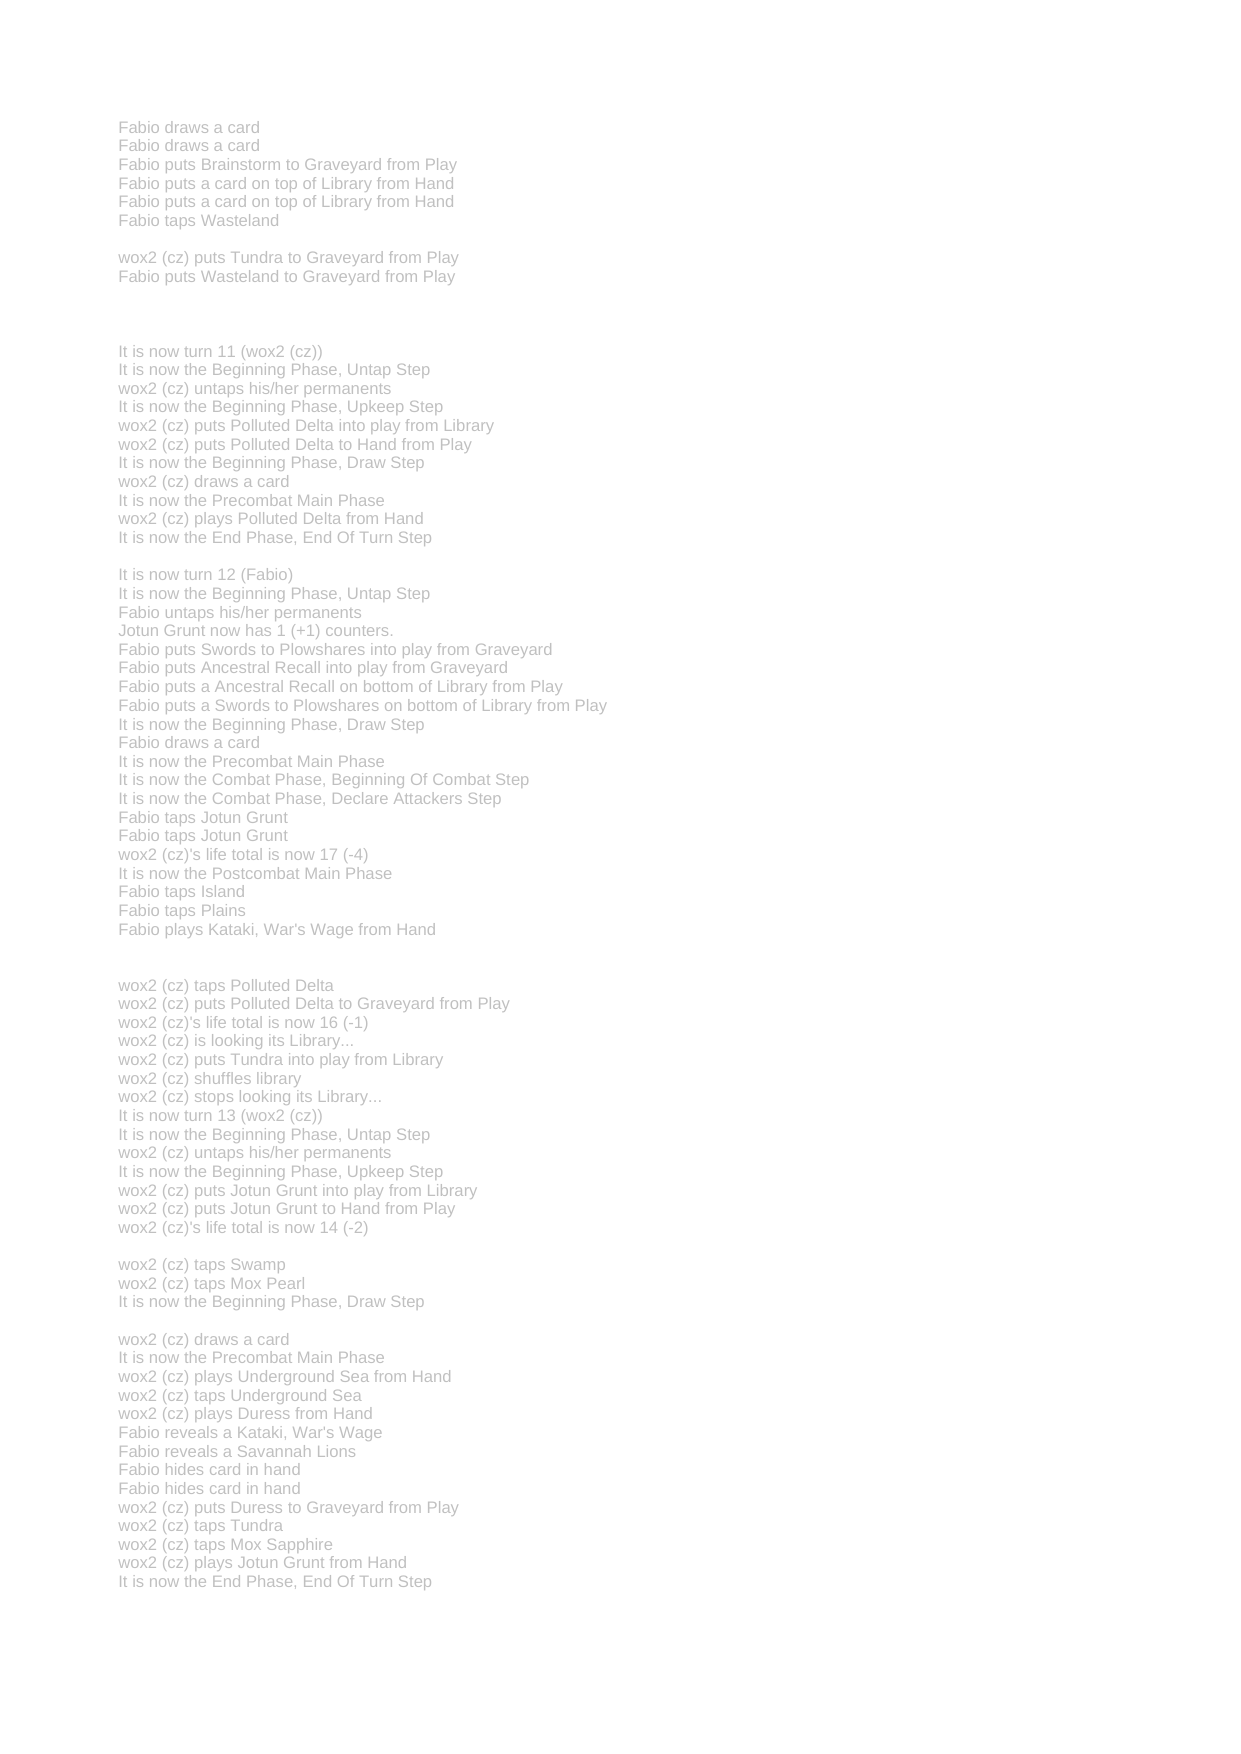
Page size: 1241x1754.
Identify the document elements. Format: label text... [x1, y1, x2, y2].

text It is now the Beginning Phase, Untap Step [118, 1125, 1122, 1144]
text It is now the Beginning Phase, Untap Step [118, 584, 1122, 603]
text wox2 (cz) plays Underground Sea from Hand [118, 1367, 1122, 1386]
text wox2 (cz) draws a card [118, 472, 1122, 491]
text Fabio hides card in hand [118, 1461, 1122, 1479]
text <Fabio> Go [118, 304, 1122, 323]
text Fabio taps Plains [118, 901, 1122, 920]
text wox2 (cz) shuffles library [118, 1069, 1122, 1088]
text It is now turn 11 (wox2 (cz)) [118, 342, 1122, 361]
text Fabio puts a Ancestral Recall on bottom of Library from Play [118, 677, 1122, 696]
text Fabio taps Jotun Grunt [118, 808, 1122, 827]
text Fabio untaps his/her permanents [118, 603, 1122, 622]
text It is now turn 13 (wox2 (cz)) [118, 1106, 1122, 1125]
text wox2 (cz) puts Polluted Delta to Hand from Play [118, 435, 1122, 454]
text Fabio reveals a Savannah Lions [118, 1442, 1122, 1461]
text It is now the End Phase, End Of Turn Step [118, 1572, 1122, 1591]
text wox2 (cz) taps Polluted Delta [118, 976, 1122, 994]
text Fabio puts a card on top of Library from Hand [118, 193, 1122, 211]
text It is now the End Phase, End Of Turn Step [118, 528, 1122, 547]
text <wox2 (cz)> End my turn [118, 547, 1122, 566]
text wox2 (cz) taps Swamp [118, 1256, 1122, 1274]
text Fabio puts Wasteland to Graveyard from Play [118, 267, 1122, 286]
text Fabio draws a card [118, 733, 1122, 752]
text wox2 (cz) plays Polluted Delta from Hand [118, 510, 1122, 528]
text wox2 (cz) untaps his/her permanents [118, 379, 1122, 398]
text <wox2 (cz)> Thinking [118, 1237, 1122, 1256]
text <wox2 (cz)> I mean my meddling [118, 323, 1122, 342]
text Jotun Grunt now has 1 (+1) counters. [118, 622, 1122, 640]
text wox2 (cz) is looking its Library... [118, 1032, 1122, 1050]
text It is now the Beginning Phase, Untap Step [118, 361, 1122, 379]
text wox2 (cz) untaps his/her permanents [118, 1144, 1122, 1162]
text It is now the Beginning Phase, Upkeep Step [118, 1162, 1122, 1181]
text <Fabio> why? [118, 286, 1122, 304]
text Fabio reveals a Kataki, War's Wage [118, 1423, 1122, 1442]
text wox2 (cz) stops looking its Library... [118, 1088, 1122, 1106]
text It is now the Combat Phase, Declare Attackers Step [118, 789, 1122, 808]
text It is now the Beginning Phase, Draw Step [118, 454, 1122, 472]
text Fabio puts a card on top of Library from Hand [118, 174, 1122, 193]
text wox2 (cz) draws a card [118, 1330, 1122, 1349]
text wox2 (cz) puts Jotun Grunt to Hand from Play [118, 1199, 1122, 1218]
text wox2 (cz) taps Mox Pearl [118, 1274, 1122, 1293]
text It is now the Beginning Phase, Upkeep Step [118, 398, 1122, 416]
text wox2 (cz)'s life total is now 17 (-4) [118, 845, 1122, 864]
text <wox2 (cz)> Ok [118, 938, 1122, 957]
text wox2 (cz)'s life total is now 14 (-2) [118, 1218, 1122, 1237]
text Fabio puts Ancestral Recall into play from Graveyard [118, 659, 1122, 677]
text Fabio hides card in hand [118, 1479, 1122, 1498]
text It is now turn 12 (Fabio) [118, 566, 1122, 584]
text wox2 (cz) puts Duress to Graveyard from Play [118, 1498, 1122, 1517]
text Fabio draws a card [118, 137, 1122, 155]
text It is now the Precombat Main Phase [118, 1349, 1122, 1367]
text Fabio plays Kataki, War's Wage from Hand [118, 920, 1122, 938]
text Fabio taps Jotun Grunt [118, 827, 1122, 845]
text wox2 (cz) puts Polluted Delta to Graveyard from Play [118, 994, 1122, 1013]
text Fabio puts Brainstorm to Graveyard from Play [118, 155, 1122, 174]
text wox2 (cz) plays Duress from Hand [118, 1405, 1122, 1423]
text wox2 (cz) taps Underground Sea [118, 1386, 1122, 1405]
text Fabio taps Wasteland [118, 211, 1122, 230]
text wox2 (cz)'s life total is now 16 (-1) [118, 1013, 1122, 1032]
text <Fabio> Go [118, 957, 1122, 976]
text wox2 (cz) taps Tundra [118, 1517, 1122, 1535]
text It is now the Precombat Main Phase [118, 752, 1122, 771]
text wox2 (cz) puts Tundra to Graveyard from Play [118, 249, 1122, 267]
text It is now the Precombat Main Phase [118, 491, 1122, 510]
text Fabio puts a Swords to Plowshares on bottom of Library from Play [118, 696, 1122, 715]
text wox2 (cz) puts Polluted Delta into play from Library [118, 416, 1122, 435]
text <wox2 (cz)> End my turn [118, 1610, 1122, 1628]
text wox2 (cz) puts Jotun Grunt into play from Library [118, 1181, 1122, 1199]
text <Fabio> Ok [118, 1311, 1122, 1330]
text wox2 (cz) taps Mox Sapphire [118, 1535, 1122, 1554]
text <Fabio> Ok [118, 1591, 1122, 1610]
text wox2 (cz) plays Jotun Grunt from Hand [118, 1554, 1122, 1572]
text It is now the Beginning Phase, Draw Step [118, 1293, 1122, 1311]
text <wox2 (cz)> a bad target... [118, 230, 1122, 249]
text Fabio puts Swords to Plowshares into play from Graveyard [118, 640, 1122, 659]
text It is now the Postcombat Main Phase [118, 864, 1122, 883]
text It is now the Beginning Phase, Draw Step [118, 715, 1122, 733]
text Fabio draws a card [118, 118, 1122, 137]
text Fabio taps Island [118, 883, 1122, 901]
text It is now the Combat Phase, Beginning Of Combat Step [118, 771, 1122, 789]
text wox2 (cz) puts Tundra into play from Library [118, 1050, 1122, 1069]
